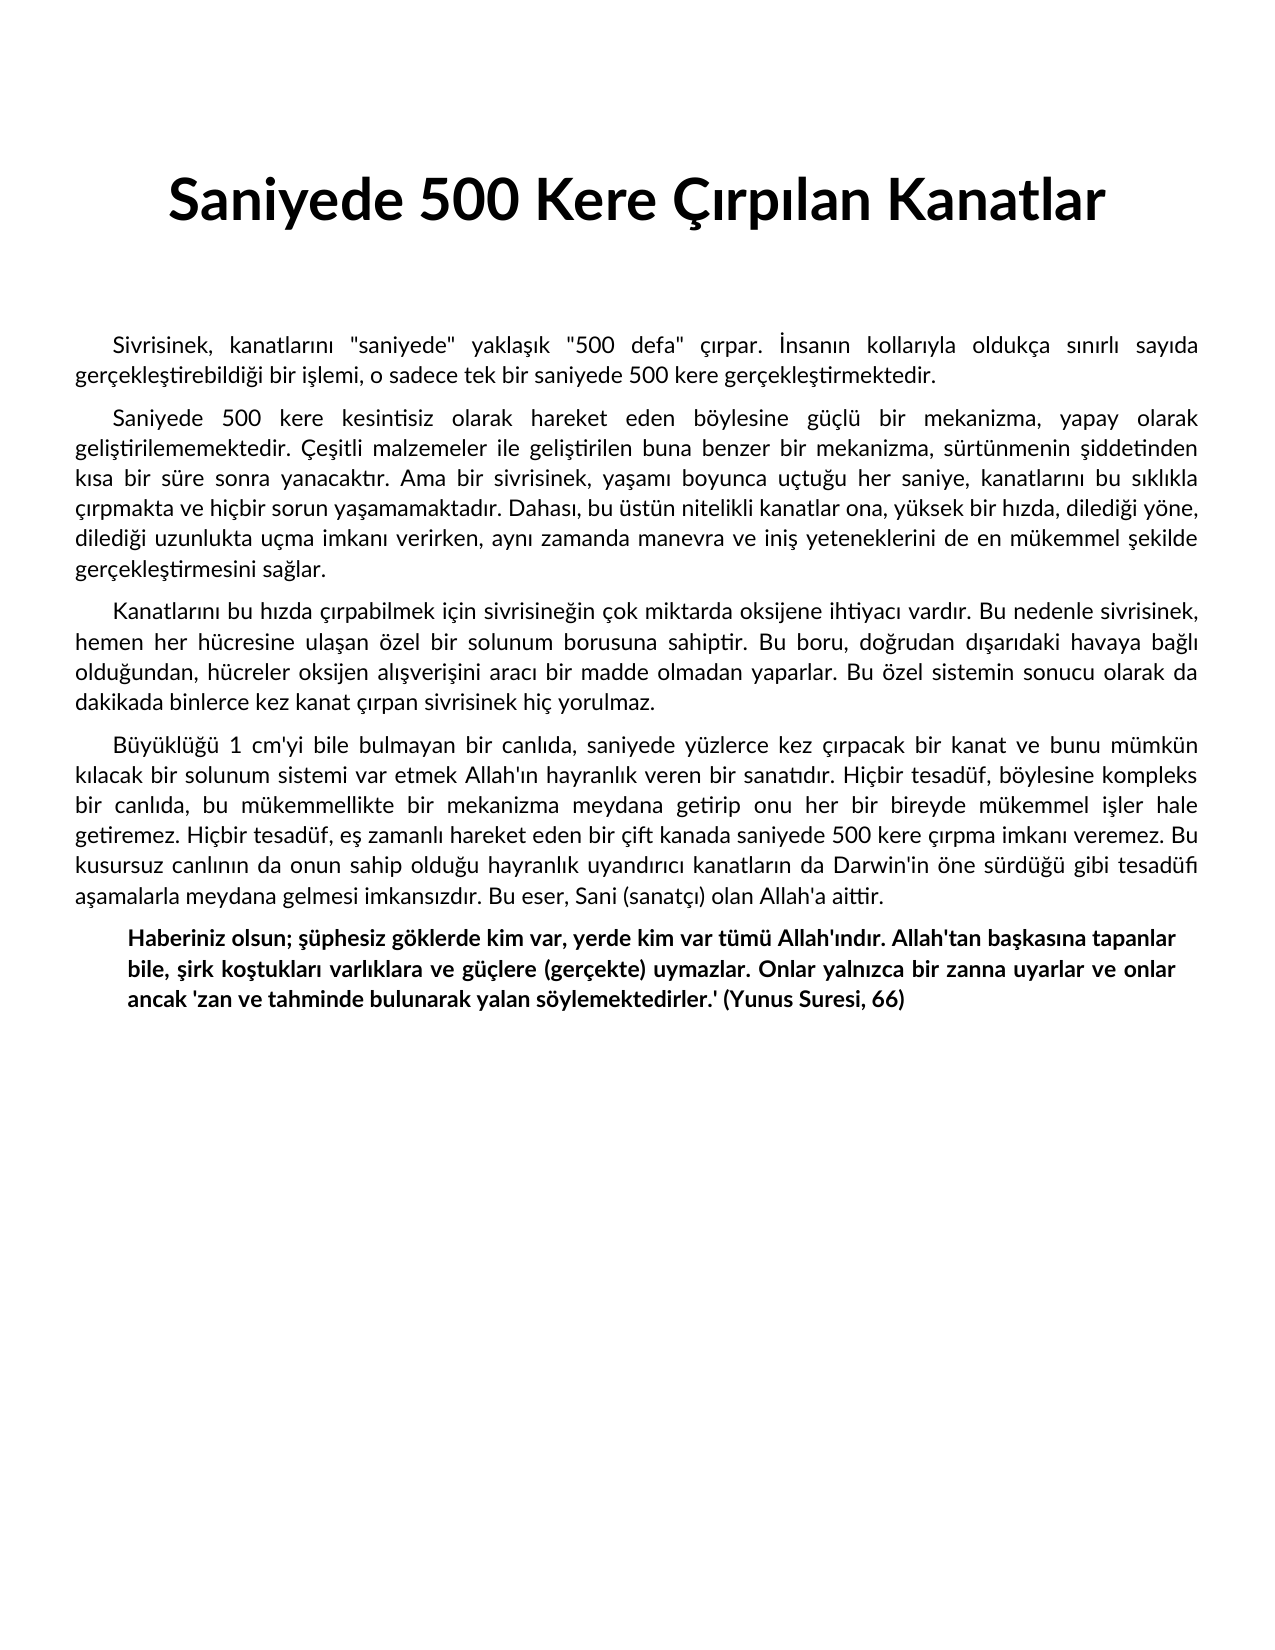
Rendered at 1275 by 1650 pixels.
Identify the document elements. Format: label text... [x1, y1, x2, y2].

text Haberiniz olsun; şüphesiz göklerde kim var, yerde kim var tümü Allah'ındır. Allah'tan başkasına tapanlar bile, şirk koştukları varlıklara ve güçlere (gerçekte) uymazlar. Onlar yalnızca bir zanna uyarlar ve onlar ancak 'zan ve tahminde bulunarak yalan söylemektedirler.' (Yunus Suresi, 66) [127, 924, 1177, 1012]
subtitle Saniyede 500 Kere Çırpılan Kanatlar [75, 162, 1200, 232]
text Saniyede 500 kere kesintisiz olarak hareket eden böylesine güçlü bir mekanizma, yapay olarak geliştirilememektedir. Çeşitli malzemeler ile geliştirilen buna benzer bir mekanizma, sürtünmenin şiddetinden kısa bir süre sonra yanacaktır. Ama bir sivrisinek, yaşamı boyunca uçtuğu her saniye, kanatlarını bu sıklıkla çırpmakta ve hiçbir sorun yaşamamaktadır. Dahası, bu üstün nitelikli kanatlar ona, yüksek bir hızda, dilediği yöne, dilediği uzunlukta uçma imkanı verirken, aynı zamanda manevra ve iniş yeteneklerini de en mükemmel şekilde gerçekleştirmesini sağlar. [75, 403, 1200, 582]
text Büyüklüğü 1 cm'yi bile bulmayan bir canlıda, saniyede yüzlerce kez çırpacak bir kanat ve bunu mümkün kılacak bir solunum sistemi var etmek Allah'ın hayranlık veren bir sanatıdır. Hiçbir tesadüf, böylesine kompleks bir canlıda, bu mükemmellikte bir mekanizma meydana getirip onu her bir bireyde mükemmel işler hale getiremez. Hiçbir tesadüf, eş zamanlı hareket eden bir çift kanada saniyede 500 kere çırpma imkanı veremez. Bu kusursuz canlının da onun sahip olduğu hayranlık uyandırıcı kanatların da Darwin'in öne sürdüğü gibi tesadüfi aşamalarla meydana gelmesi imkansızdır. Bu eser, Sani (sanatçı) olan Allah'a aittir. [75, 730, 1200, 909]
text Kanatlarını bu hızda çırpabilmek için sivrisineğin çok miktarda oksijene ihtiyacı vardır. Bu nedenle sivrisinek, hemen her hücresine ulaşan özel bir solunum borusuna sahiptir. Bu boru, doğrudan dışarıdaki havaya bağlı olduğundan, hücreler oksijen alışverişini aracı bir madde olmadan yaparlar. Bu özel sistemin sonucu olarak da dakikada binlerce kez kanat çırpan sivrisinek hiç yorulmaz. [75, 597, 1200, 715]
text Sivrisinek, kanatlarını "saniyede" yaklaşık "500 defa" çırpar. İnsanın kollarıyla oldukça sınırlı sayıda gerçekleştirebildiği bir işlemi, o sadece tek bir saniyede 500 kere gerçekleştirmektedir. [75, 330, 1200, 388]
